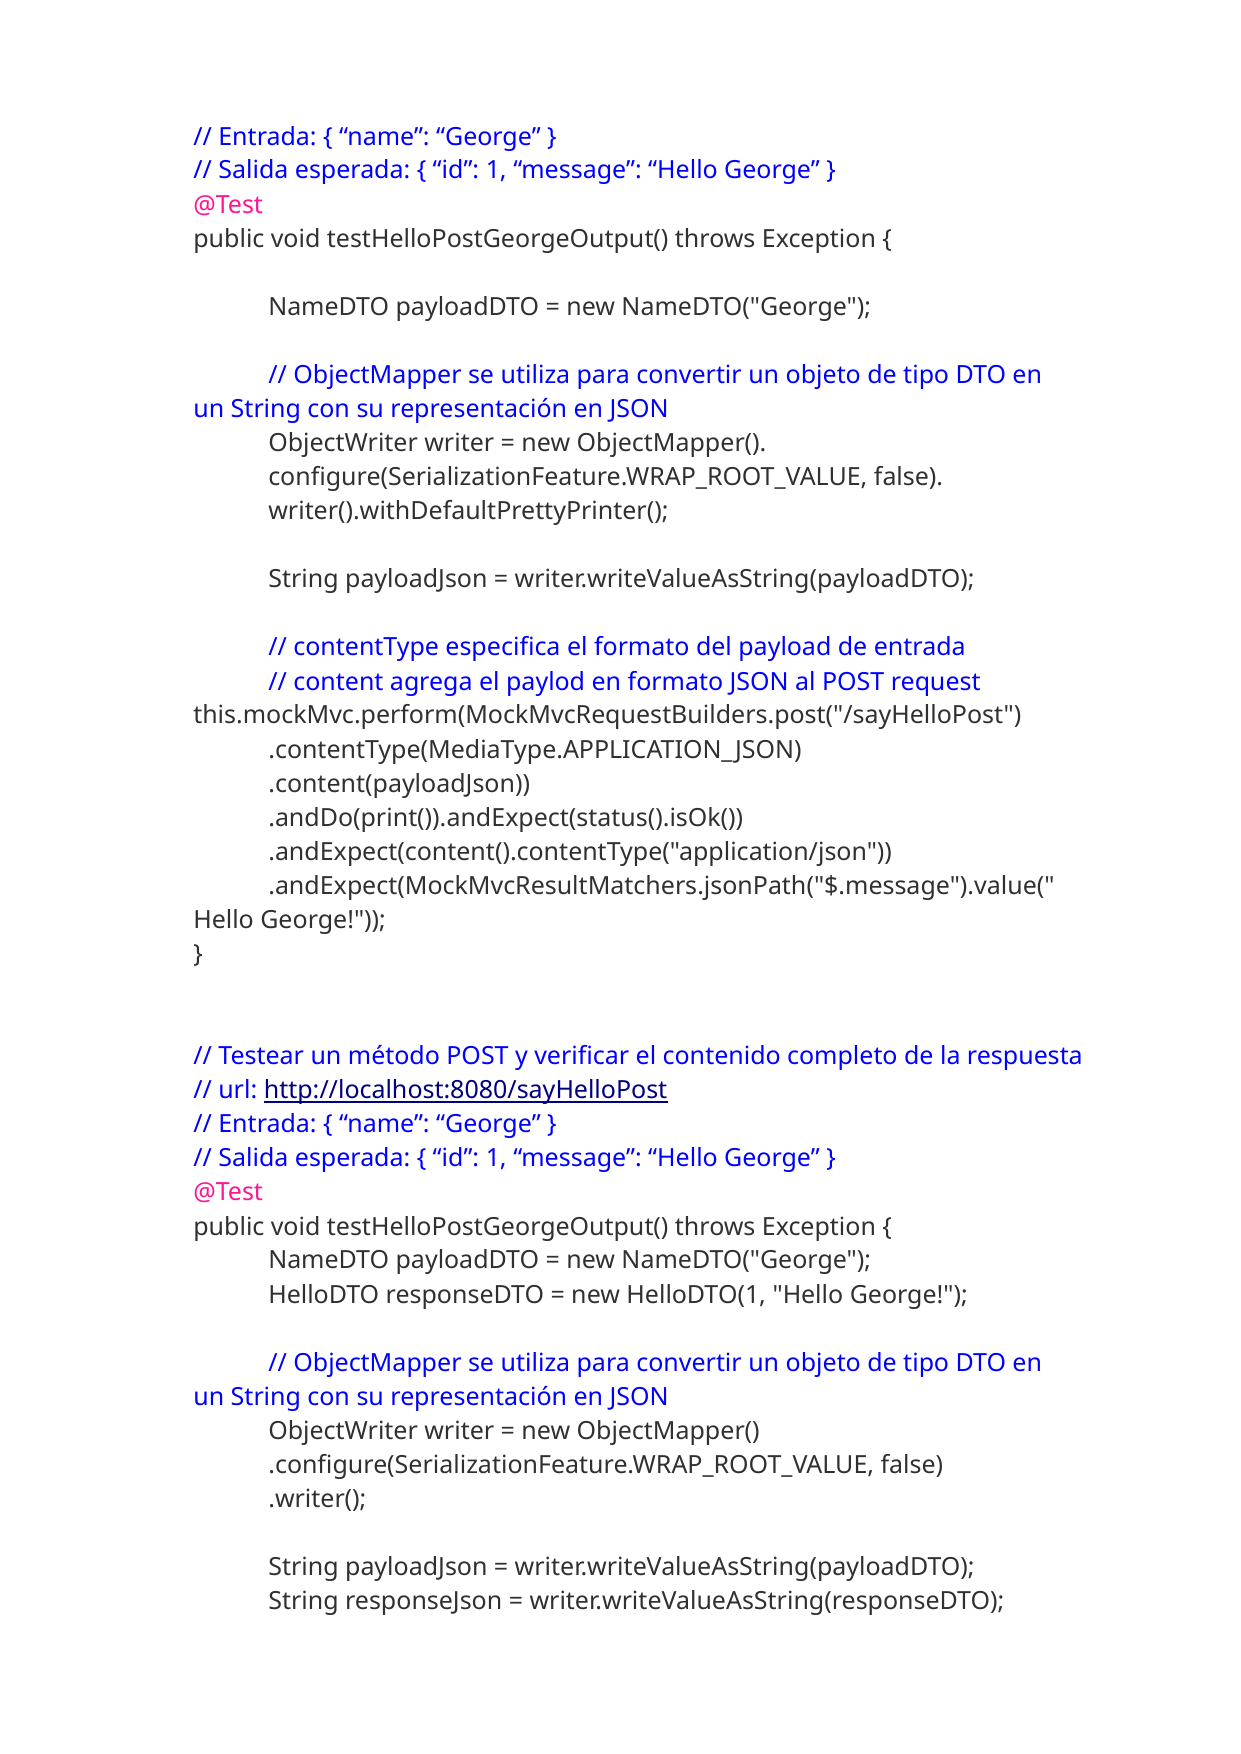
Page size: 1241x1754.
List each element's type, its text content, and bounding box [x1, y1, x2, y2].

text @Test [118, 1174, 1122, 1208]
text .writer(); [118, 1481, 1122, 1515]
text public void testHelloPostGeorgeOutput() throws Exception { [118, 1208, 1122, 1242]
text String payloadJson = writer.writeValueAsString(payloadDTO); [118, 1549, 1122, 1583]
text } [118, 936, 1122, 970]
text .andDo(print()).andExpect(status().isOk()) [118, 799, 1122, 833]
text // Salida esperada: { “id”: 1, “message”: “Hello George” } [118, 1140, 1122, 1174]
text String responseJson = writer.writeValueAsString(responseDTO); [118, 1583, 1122, 1617]
text @Test [118, 186, 1122, 220]
text .configure(SerializationFeature.WRAP_ROOT_VALUE, false) [118, 1447, 1122, 1481]
text NameDTO payloadDTO = new NameDTO("George"); [118, 1242, 1122, 1276]
text public void testHelloPostGeorgeOutput() throws Exception { [118, 220, 1122, 254]
text writer().withDefaultPrettyPrinter(); [118, 493, 1122, 527]
text NameDTO payloadDTO = new NameDTO("George"); [118, 288, 1122, 322]
text ObjectWriter writer = new ObjectMapper() [118, 1412, 1122, 1447]
text String payloadJson = writer.writeValueAsString(payloadDTO); [118, 561, 1122, 595]
text HelloDTO responseDTO = new HelloDTO(1, "Hello George!"); [118, 1276, 1122, 1310]
text ObjectWriter writer = new ObjectMapper(). [118, 425, 1122, 459]
text // Entrada: { “name”: “George” } [118, 118, 1122, 152]
text // Entrada: { “name”: “George” } [118, 1106, 1122, 1140]
text // contentType especifica el formato del payload de entrada [118, 629, 1122, 663]
text // Testear un método POST y verificar el contenido completo de la respuesta [118, 1038, 1122, 1072]
text .contentType(MediaType.APPLICATION_JSON) [118, 731, 1122, 765]
text configure(SerializationFeature.WRAP_ROOT_VALUE, false). [118, 459, 1122, 493]
text // url: http://localhost:8080/sayHelloPost [118, 1072, 1122, 1106]
text this.mockMvc.perform(MockMvcRequestBuilders.post("/sayHelloPost") [118, 697, 1122, 731]
text .andExpect(content().contentType("application/json")) [118, 833, 1122, 867]
text // Salida esperada: { “id”: 1, “message”: “Hello George” } [118, 152, 1122, 186]
text // ObjectMapper se utiliza para convertir un objeto de tipo DTO en un String con su representación en JSON [118, 1344, 1122, 1412]
text // ObjectMapper se utiliza para convertir un objeto de tipo DTO en un String con su representación en JSON [118, 357, 1122, 425]
text .andExpect(MockMvcResultMatchers.jsonPath("$.message").value(" Hello George!")); [118, 867, 1122, 936]
text // content agrega el paylod en formato JSON al POST request [118, 663, 1122, 697]
text .content(payloadJson)) [118, 765, 1122, 799]
